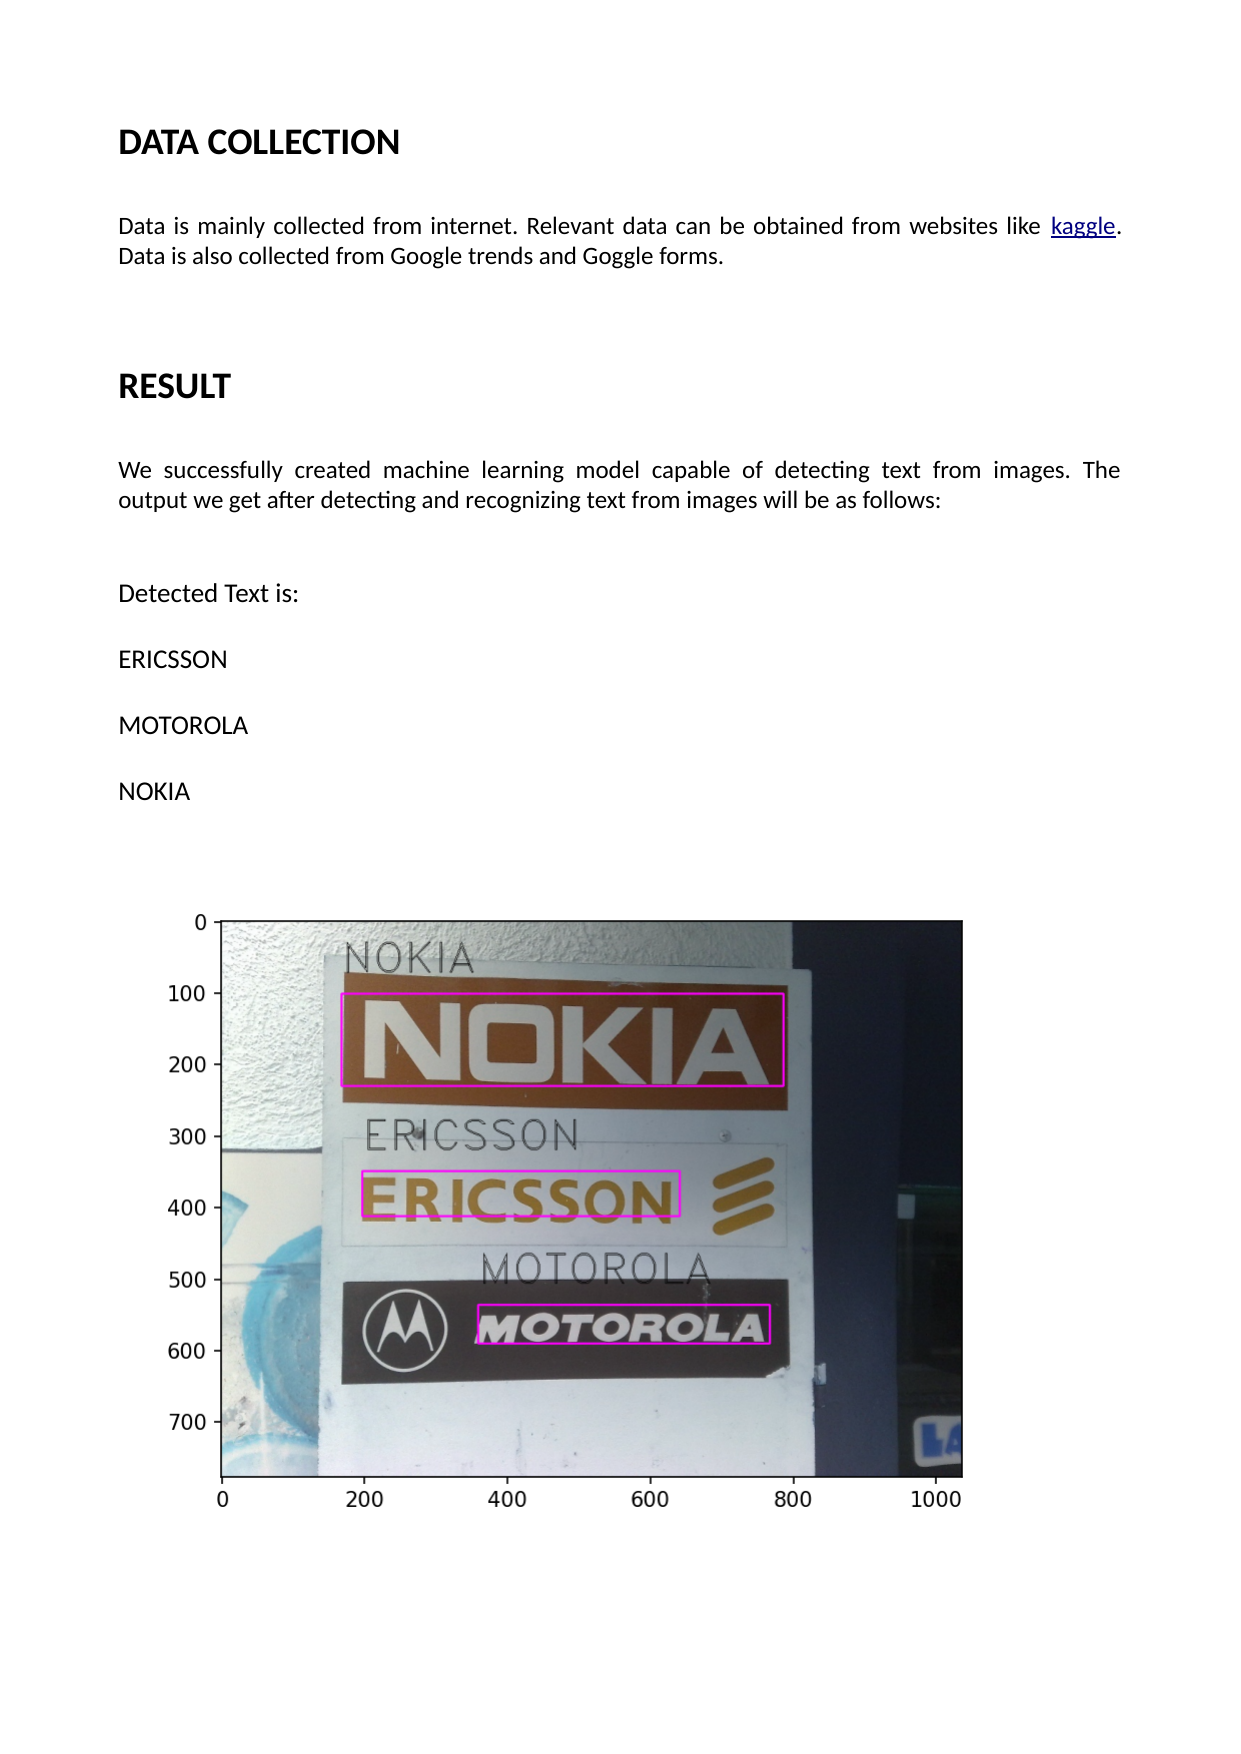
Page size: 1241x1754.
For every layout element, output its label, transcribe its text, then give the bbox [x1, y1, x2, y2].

text Detected Text is: [118, 576, 1122, 609]
text ERICSSON [118, 642, 1122, 675]
text NOKIA [118, 774, 1122, 807]
text Data is mainly collected from internet. Relevant data can be obtained from websites like kaggle. Data is also collected from Google trends and Goggle forms. [118, 210, 1122, 271]
text MOTOROLA [118, 708, 1122, 741]
text We successfully created machine learning model capable of detecting text from images. The output we get after detecting and recognizing text from images will be as follows: [118, 454, 1122, 515]
picture [99, 836, 1060, 1556]
text DATA COLLECTION [118, 118, 1122, 164]
text RESULT [118, 362, 1122, 408]
